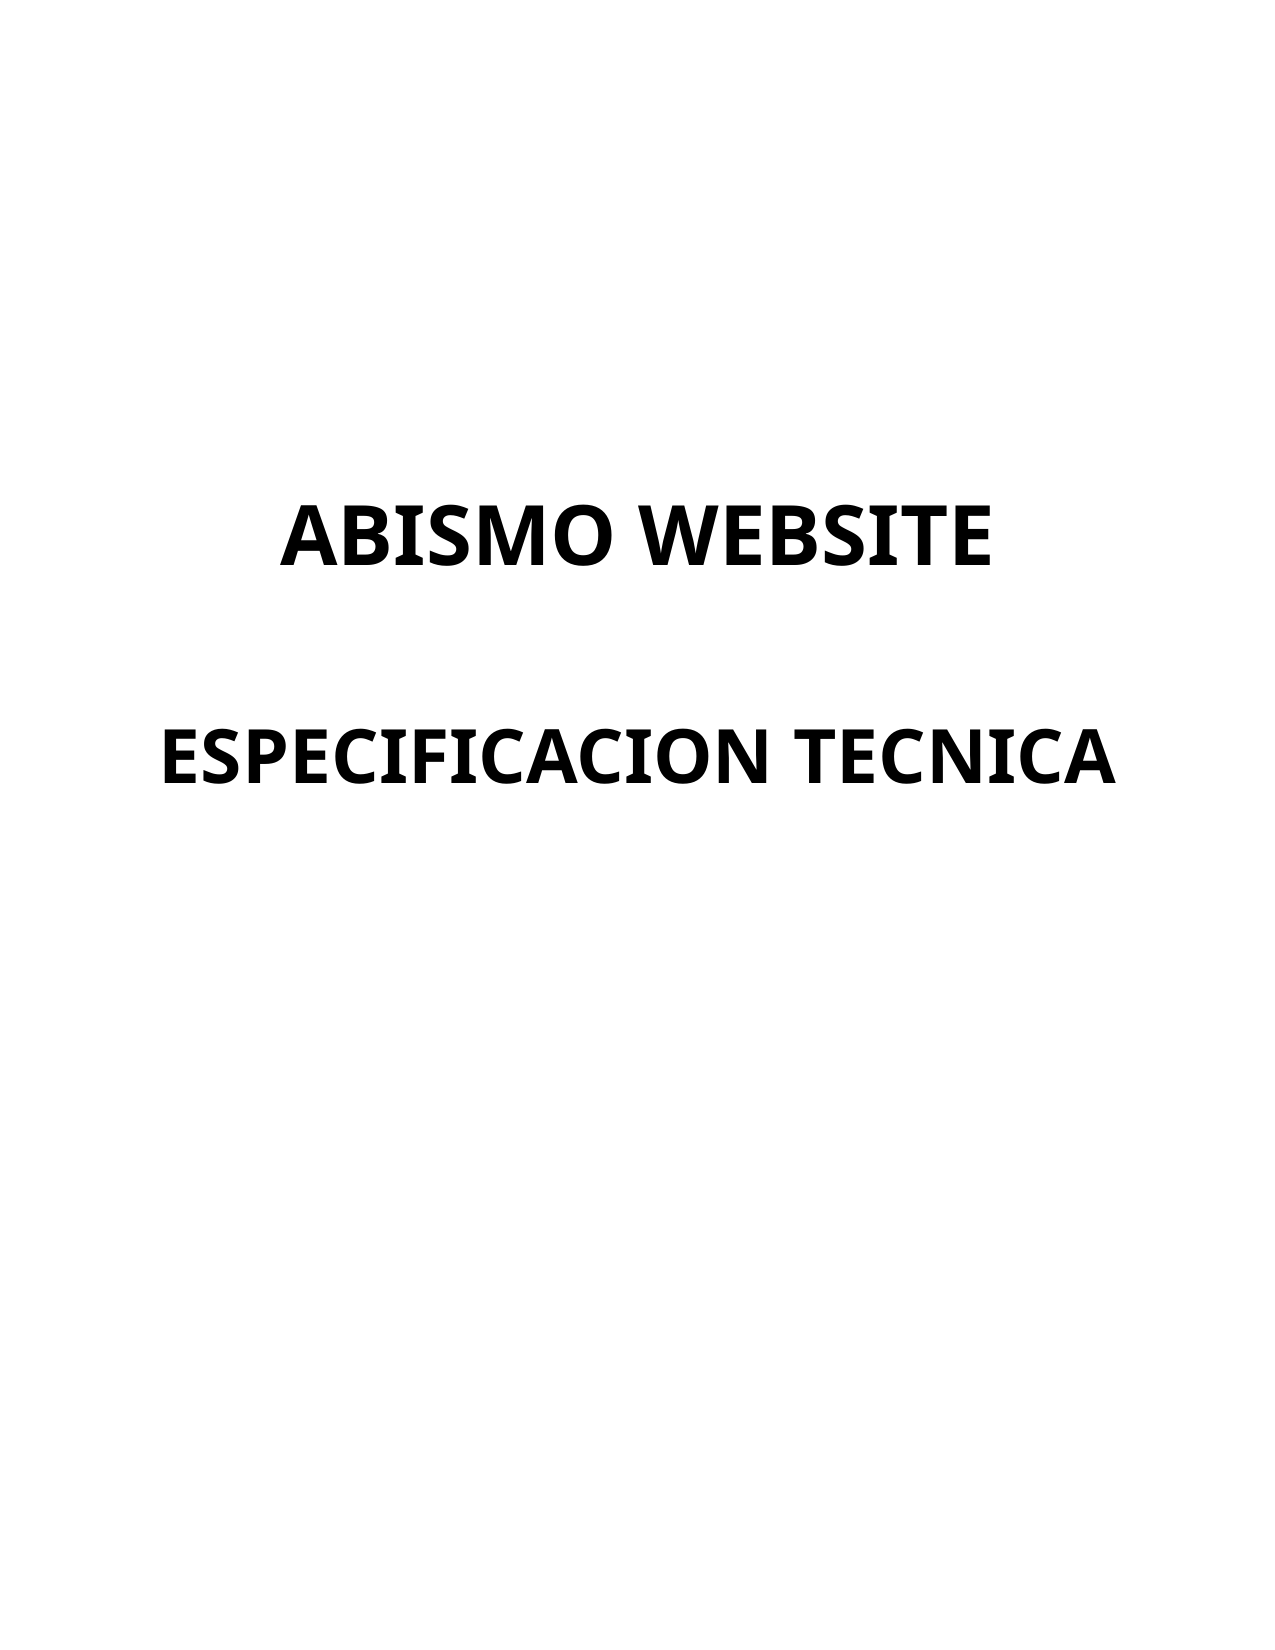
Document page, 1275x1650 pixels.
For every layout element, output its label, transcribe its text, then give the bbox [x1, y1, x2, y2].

text ESPECIFICACION TECNICA [118, 703, 1157, 805]
text ABISMO WEBSITE [118, 476, 1157, 589]
